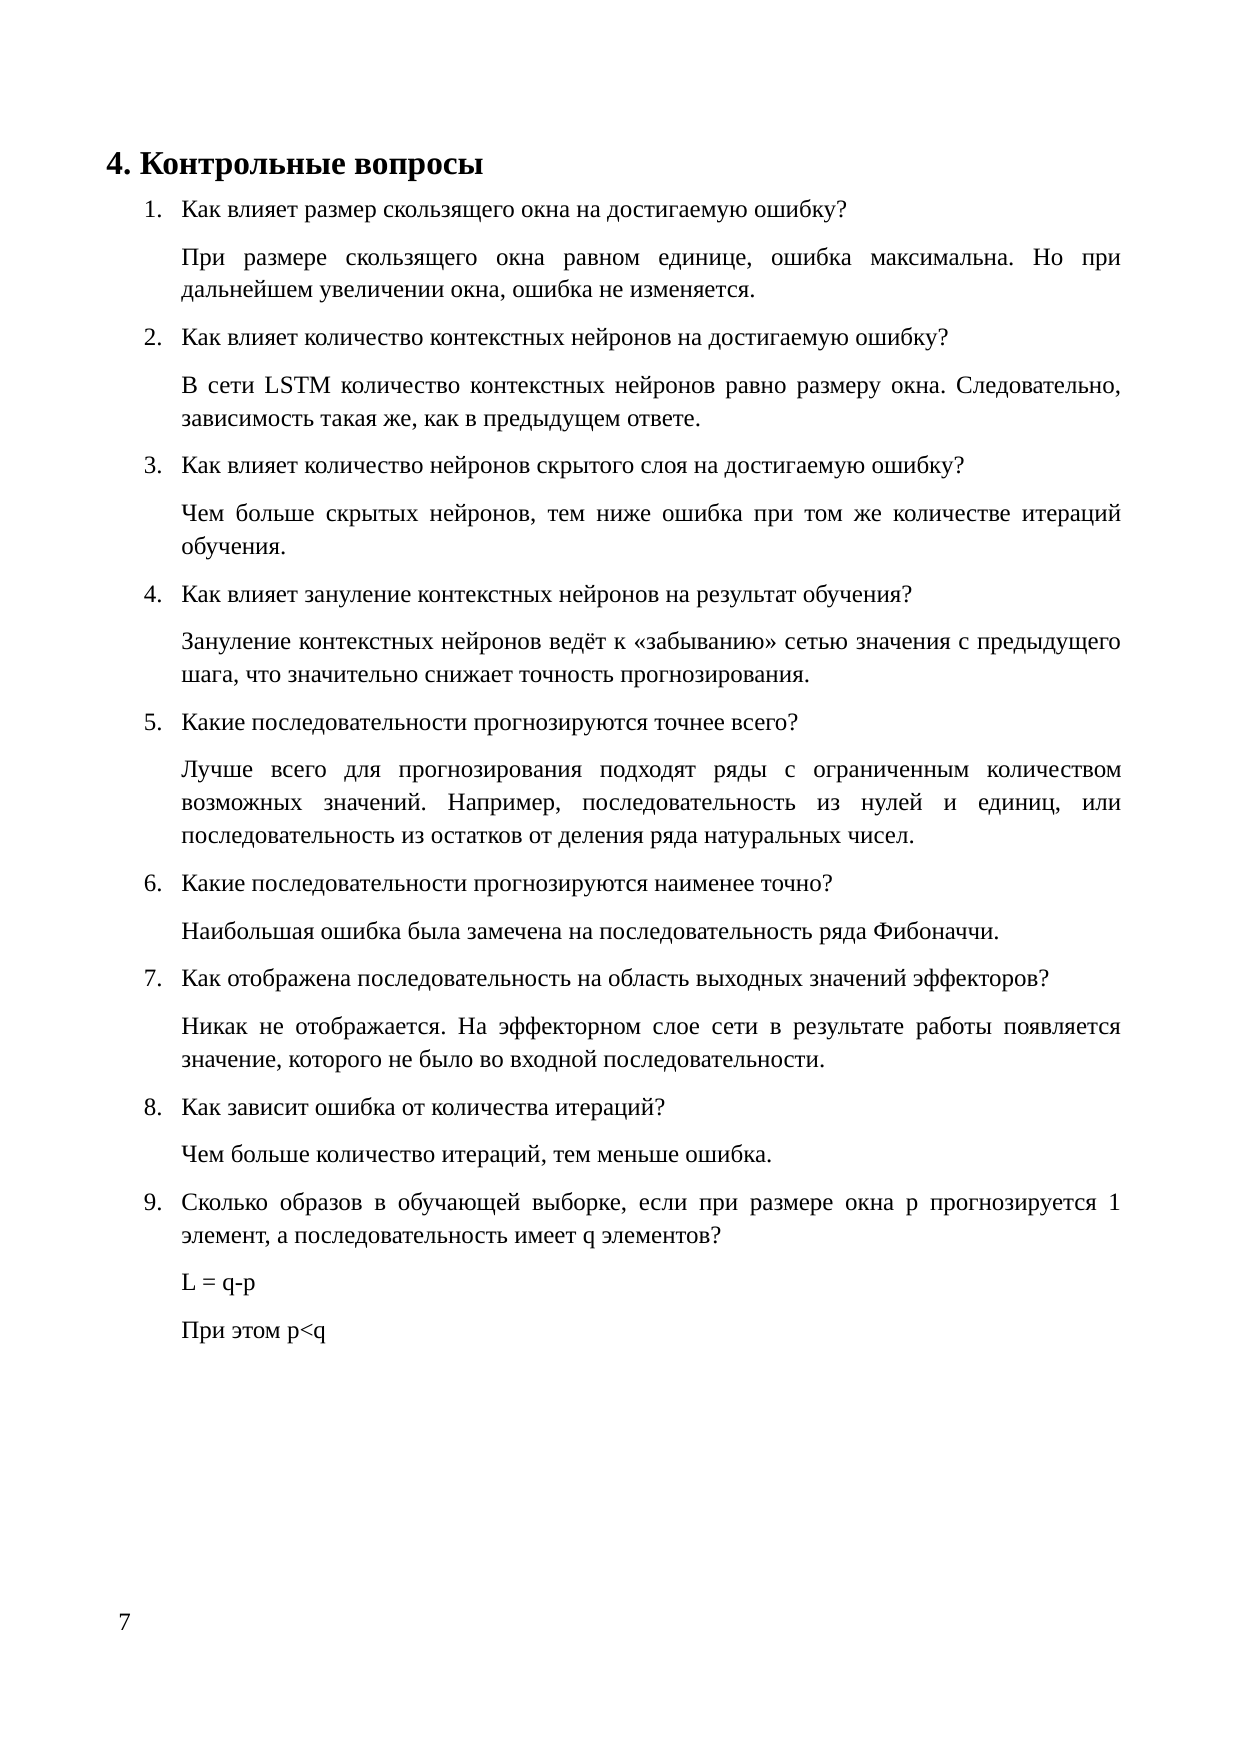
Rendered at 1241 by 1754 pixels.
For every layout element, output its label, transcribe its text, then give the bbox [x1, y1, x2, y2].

list Какие последовательности прогнозируются точнее всего? [144, 707, 1122, 736]
list Как влияет зануление контекстных нейронов на результат обучения? [144, 579, 1122, 607]
list Сколько образов в обучающей выборке, если при размере окна р прогнозируется 1 элемент, а последовательность имеет q элементов? [144, 1187, 1122, 1248]
list Чем больше скрытых нейронов, тем ниже ошибка при том же количестве итераций обучения. [144, 498, 1122, 560]
list Лучше всего для прогнозирования подходят ряды с ограниченным количеством возможных значений. Например, последовательность из нулей и единиц, или последовательность из остатков от деления ряда натуральных чисел. [144, 754, 1122, 849]
list При размере скользящего окна равном единице, ошибка максимальна. Но при дальнейшем увеличении окна, ошибка не изменяется. [144, 242, 1122, 303]
list Наибольшая ошибка была замечена на последовательность ряда Фибоначчи. [144, 916, 1122, 944]
list Как влияет размер скользящего окна на достигаемую ошибку? [144, 194, 1122, 223]
list Зануление контекстных нейронов ведёт к «забыванию» сетью значения с предыдущего шага, что значительно снижает точность прогнозирования. [144, 626, 1122, 688]
list Чем больше количество итераций, тем меньше ошибка. [144, 1139, 1122, 1168]
list Никак не отображается. На эффекторном слое сети в результате работы появляется значение, которого не было во входной последовательности. [144, 1011, 1122, 1073]
list Как отображена последовательность на область выходных значений эффекторов? [144, 963, 1122, 992]
list Как зависит ошибка от количества итераций? [144, 1092, 1122, 1120]
list Как влияет количество контекстных нейронов на достигаемую ошибку? [144, 322, 1122, 351]
subtitle Контрольные вопросы [106, 143, 1122, 181]
list Как влияет количество нейронов скрытого слоя на достигаемую ошибку? [144, 450, 1122, 479]
list Какие последовательности прогнозируются наименее точно? [144, 868, 1122, 897]
list В сети LSTM количество контекстных нейронов равно размеру окна. Следовательно, зависимость такая же, как в предыдущем ответе. [144, 370, 1122, 432]
list L = q-p [144, 1267, 1122, 1296]
list При этом p<q [144, 1315, 1122, 1344]
